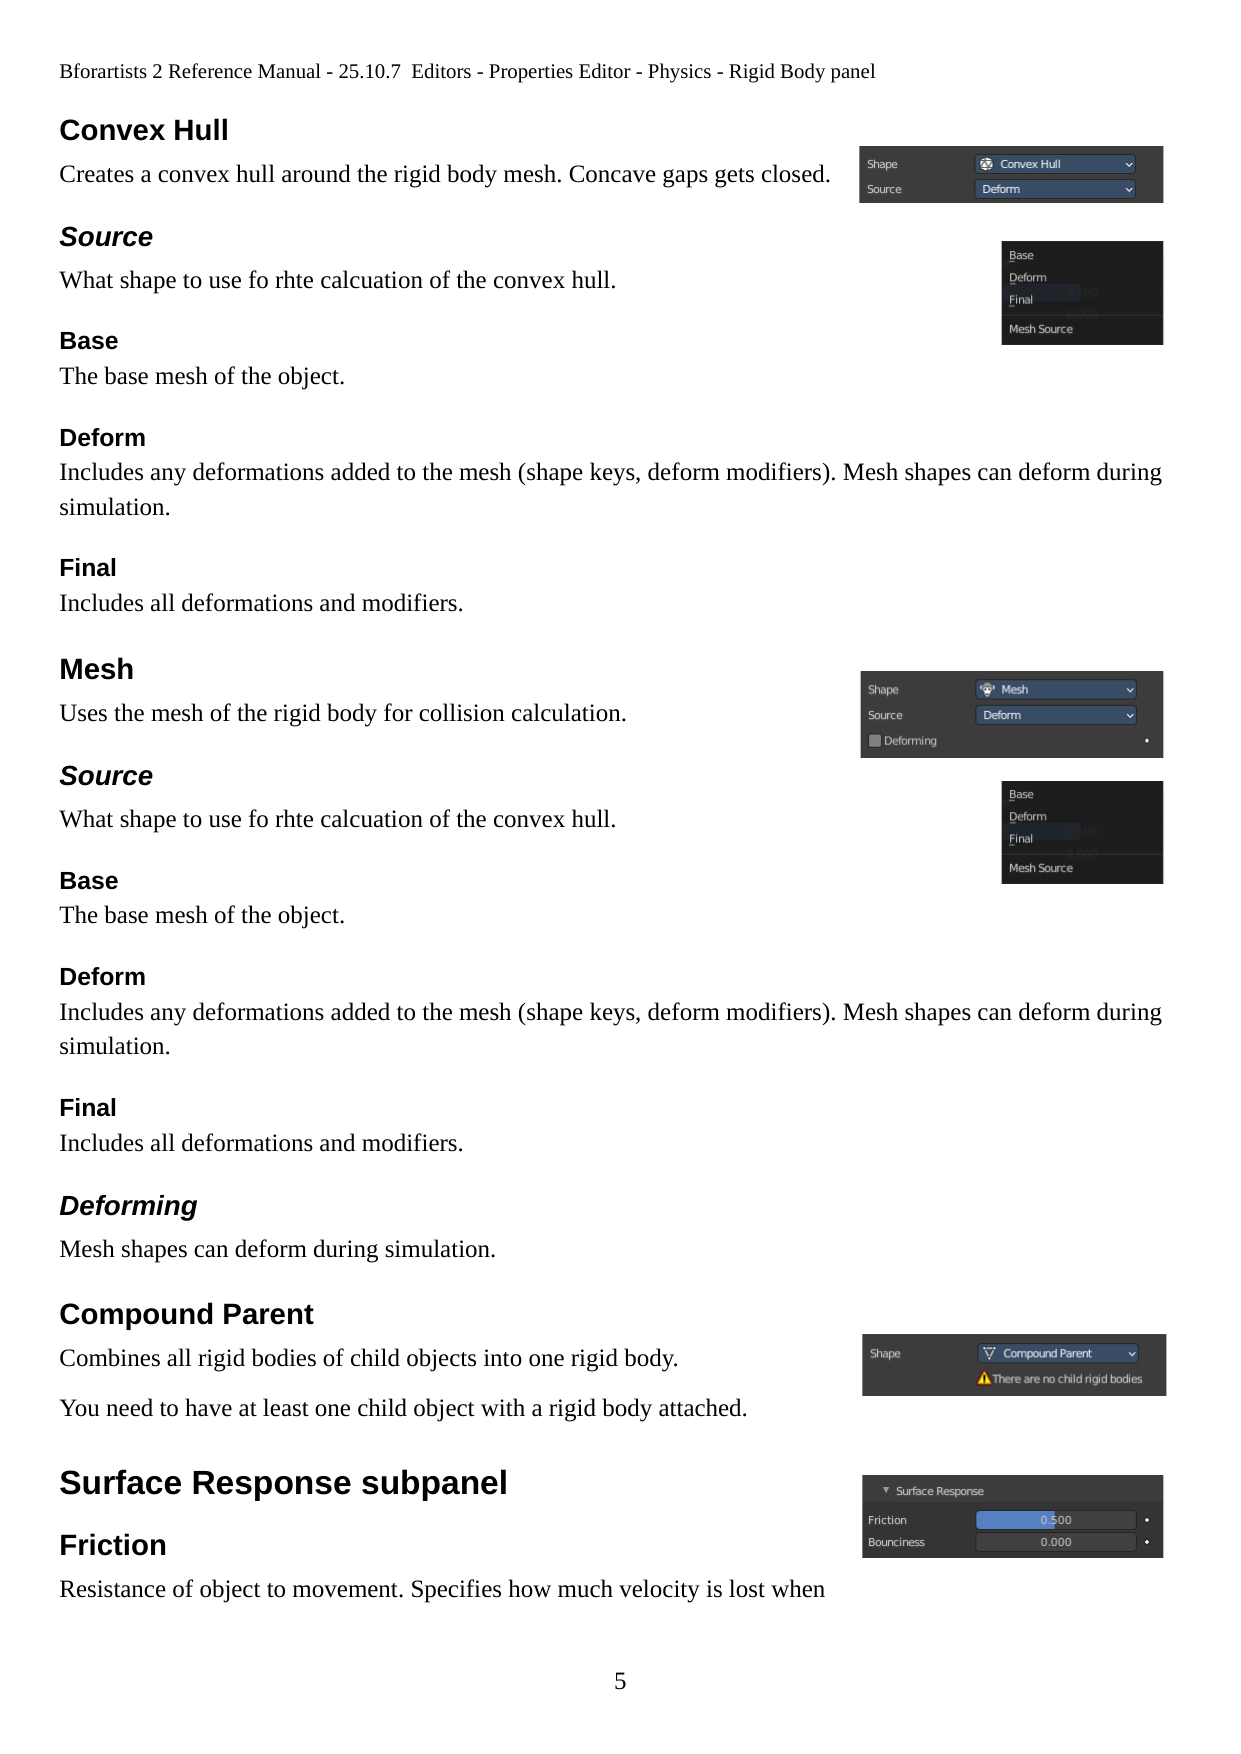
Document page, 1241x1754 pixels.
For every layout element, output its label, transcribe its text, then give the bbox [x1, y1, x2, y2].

picture [862, 1475, 1164, 1558]
picture [1001, 781, 1164, 884]
subtitle Convex Hull [59, 113, 1181, 146]
subtitle Source [59, 220, 1181, 252]
subtitle Compound Parent [59, 1297, 1181, 1331]
text Resistance of object to movement. Specifies how much velocity is lost when [59, 1574, 1181, 1603]
subtitle Deform [59, 423, 1181, 451]
subtitle Friction [59, 1528, 1181, 1562]
picture [859, 146, 1164, 203]
text Includes any deformations added to the mesh (shape keys, deform modifiers). Mesh shapes can deform during simulation. [59, 997, 1181, 1060]
text Includes any deformations added to the mesh (shape keys, deform modifiers). Mesh shapes can deform during simulation. [59, 457, 1181, 521]
picture [1001, 241, 1164, 345]
picture [862, 1334, 1167, 1396]
subtitle Final [59, 1093, 1181, 1121]
text Mesh shapes can deform during simulation. [59, 1234, 1181, 1262]
subtitle Final [59, 553, 1181, 582]
text You need to have at least one child object with a rigid body attached. [59, 1393, 1181, 1421]
text Includes all deformations and modifiers. [59, 588, 1181, 617]
text What shape to use fo rhte calcuation of the convex hull. [59, 804, 1001, 833]
subtitle Source [59, 760, 1181, 792]
subtitle Deforming [59, 1189, 1181, 1221]
subtitle Mesh [59, 652, 1181, 686]
text Uses the mesh of the rigid body for collision calculation. [59, 698, 860, 727]
text The base mesh of the object. [59, 901, 1181, 929]
text Creates a convex hull around the rigid body mesh. Concave gaps gets closed. [59, 159, 859, 188]
subtitle Base [59, 326, 1181, 355]
subtitle Base [59, 866, 1181, 894]
text The base mesh of the object. [59, 361, 1181, 390]
picture [860, 671, 1164, 758]
subtitle Surface Response subpanel [59, 1462, 1181, 1501]
subtitle Deform [59, 962, 1181, 991]
text Includes all deformations and modifiers. [59, 1128, 1181, 1156]
text What shape to use fo rhte calcuation of the convex hull. [59, 265, 1001, 293]
text Combines all rigid bodies of child objects into one rigid body. [59, 1343, 862, 1372]
